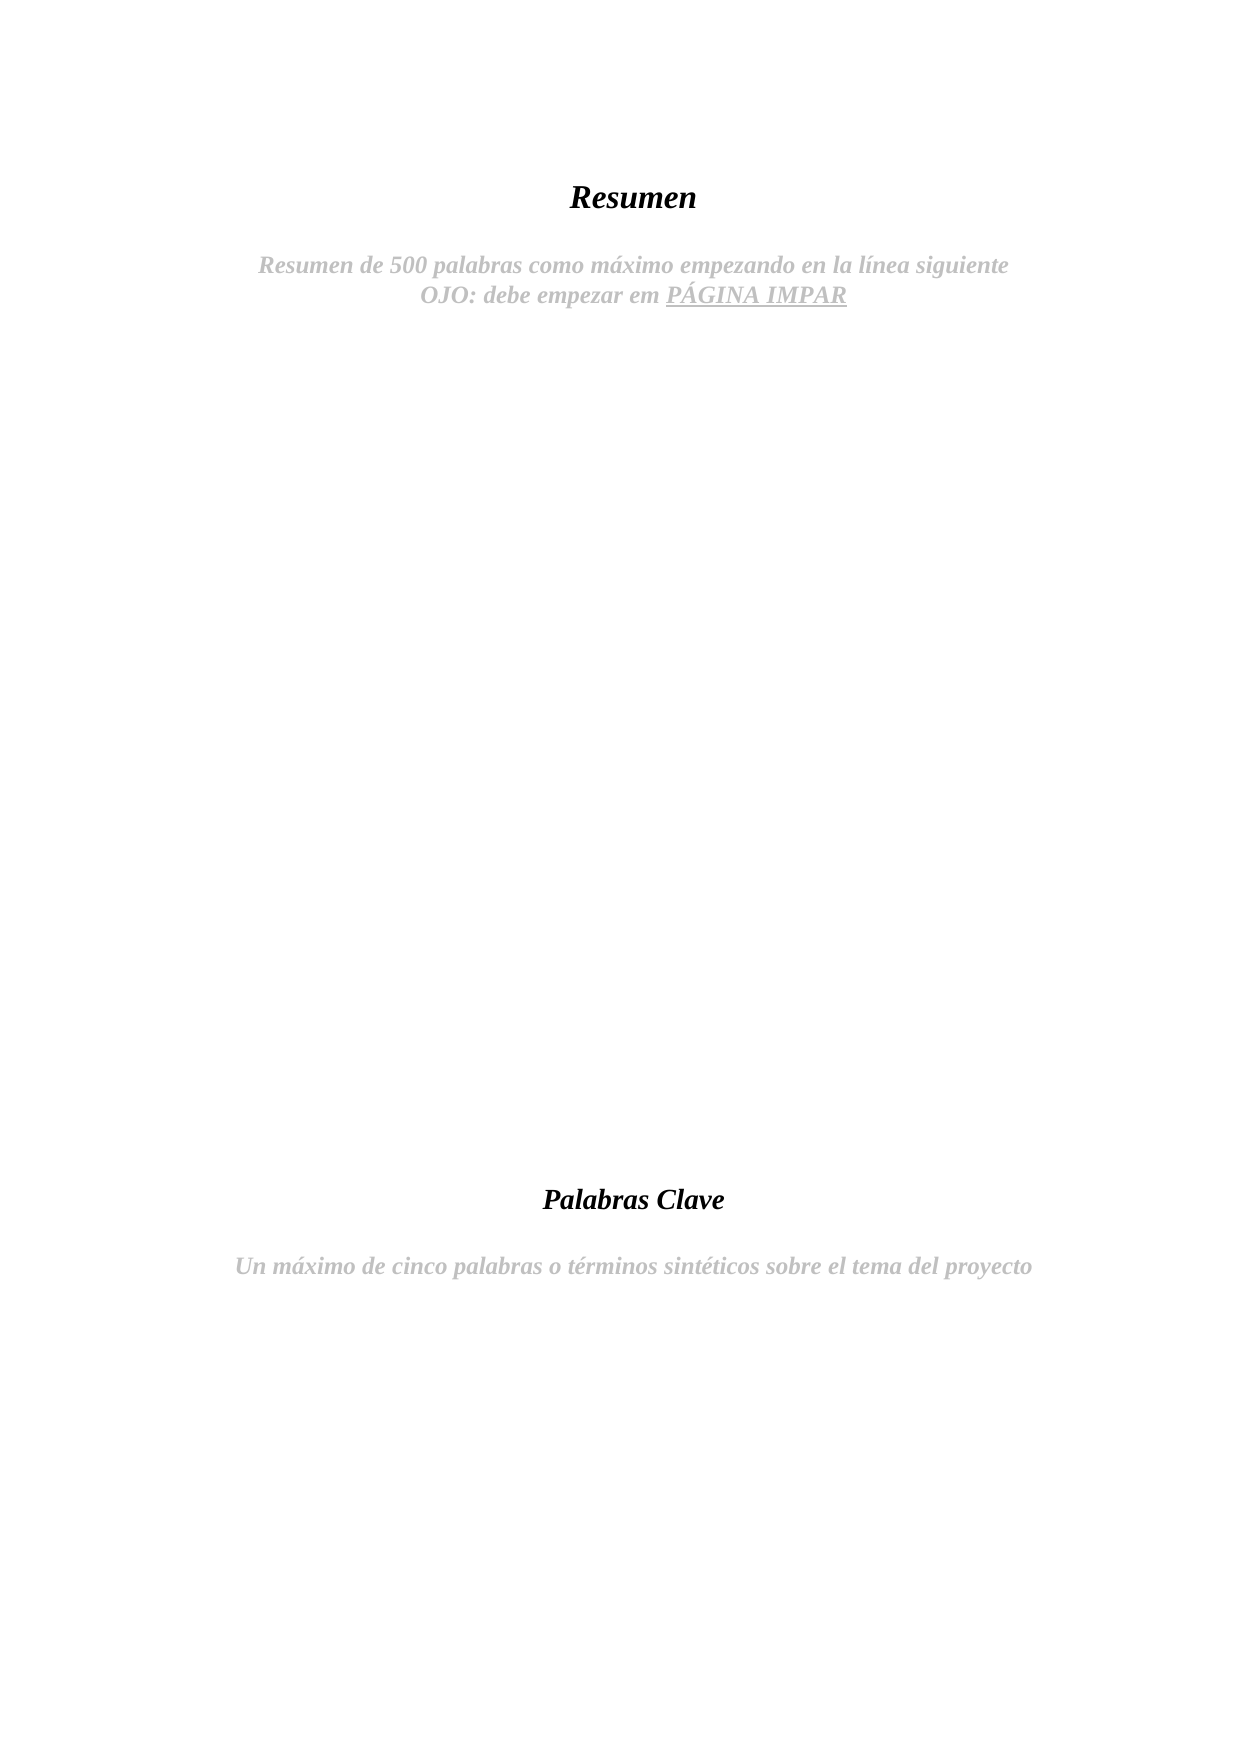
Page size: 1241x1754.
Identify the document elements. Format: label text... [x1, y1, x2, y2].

text Un máximo de cinco palabras o términos sintéticos sobre el tema del proyecto [177, 1249, 1092, 1279]
text Palabras Clave [177, 1182, 1092, 1216]
text Resumen [177, 177, 1092, 216]
text Resumen de 500 palabras como máximo empezando en la línea siguiente [177, 249, 1092, 279]
text OJO: debe empezar em PÁGINA IMPAR [177, 279, 1092, 309]
